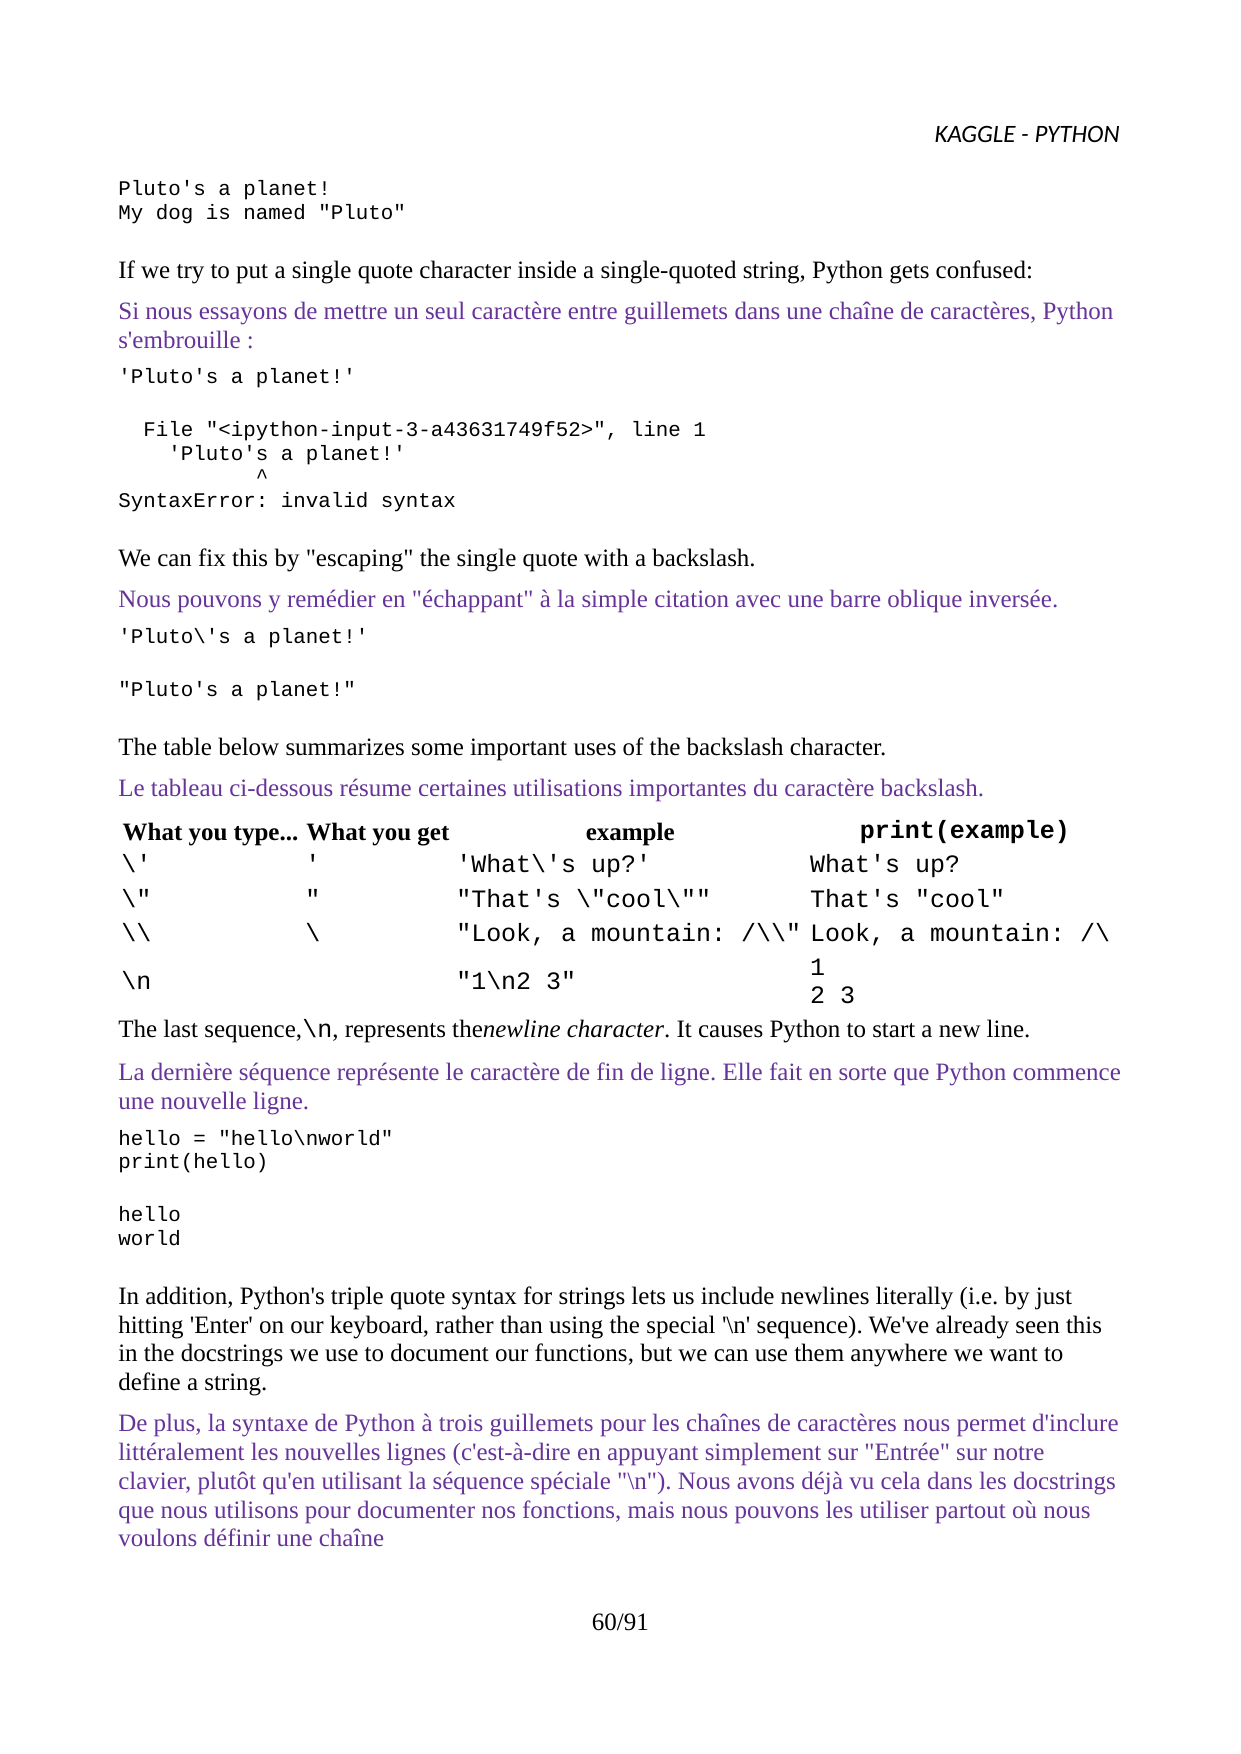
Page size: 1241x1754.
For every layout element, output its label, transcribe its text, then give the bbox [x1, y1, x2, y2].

text Pluto's a planet! [118, 178, 1122, 202]
table_header print(example) [807, 815, 1122, 849]
text 'Pluto's a planet!' [118, 366, 1122, 390]
text hello [118, 1204, 1122, 1228]
text We can fix this by "escaping" the single quote with a backslash. [118, 543, 1122, 572]
table_cell ' [302, 849, 453, 883]
text print(hello) [118, 1151, 1122, 1175]
text Le tableau ci-dessous résume certaines utilisations importantes du caractère backslash. [118, 773, 1122, 802]
table_header What you type... [118, 815, 302, 849]
table_cell [302, 952, 453, 1014]
table_header example [453, 815, 807, 849]
text File "<ipython-input-3-a43631749f52>", line 1 [118, 419, 1122, 443]
text 'Pluto\'s a planet!' [118, 626, 1122, 649]
text world [118, 1228, 1122, 1252]
text If we try to put a single quote character inside a single-quoted string, Python gets confused: [118, 255, 1122, 284]
text ^ [118, 467, 1122, 490]
table_cell \" [118, 883, 302, 917]
text hello = "hello\nworld" [118, 1127, 1122, 1151]
text 'Pluto's a planet!' [118, 443, 1122, 467]
table_cell What's up? [807, 849, 1122, 883]
table_cell " [302, 883, 453, 917]
table_cell "That's \"cool\"" [453, 883, 807, 917]
text My dog is named "Pluto" [118, 202, 1122, 225]
text SyntaxError: invalid syntax [118, 490, 1122, 514]
table_cell \ [302, 918, 453, 952]
text De plus, la syntaxe de Python à trois guillemets pour les chaînes de caractères nous permet d'inclure littéralement les nouvelles lignes (c'est-à-dire en appuyant simplement sur "Entrée" sur notre clavier, plutôt qu'en utilisant la séquence spéciale "\n"). Nous avons déjà vu cela dans les docstrings que nous utilisons pour documenter nos fonctions, mais nous pouvons les utiliser partout où nous voulons définir une chaîne [118, 1408, 1122, 1552]
table_cell 'What\'s up?' [453, 849, 807, 883]
table_cell \n [118, 952, 302, 1014]
text Si nous essayons de mettre un seul caractère entre guillemets dans une chaîne de caractères, Python s'embrouille : [118, 296, 1122, 354]
text "Pluto's a planet!" [118, 679, 1122, 703]
text La dernière séquence représente le caractère de fin de ligne. Elle fait en sorte que Python commence une nouvelle ligne. [118, 1057, 1122, 1115]
table_cell Look, a mountain: /\ [807, 918, 1122, 952]
text The table below summarizes some important uses of the backslash character. [118, 732, 1122, 761]
table_cell "Look, a mountain: /\\" [453, 918, 807, 952]
table_header What you get [302, 815, 453, 849]
table_cell "1\n2 3" [453, 952, 807, 1014]
table_cell That's "cool" [807, 883, 1122, 917]
text In addition, Python's triple quote syntax for strings lets us include newlines literally (i.e. by just hitting 'Enter' on our keyboard, rather than using the special '\n' sequence). We've already seen this in the docstrings we use to document our functions, but we can use them anywhere we want to define a string. [118, 1281, 1122, 1396]
table_cell \' [118, 849, 302, 883]
table_cell 1 2 3 [807, 952, 1122, 1014]
table_cell \\ [118, 918, 302, 952]
text Nous pouvons y remédier en "échappant" à la simple citation avec une barre oblique inversée. [118, 584, 1122, 613]
text The last sequence,\n, represents thenewline character. It causes Python to start a new line. [118, 1014, 1122, 1045]
